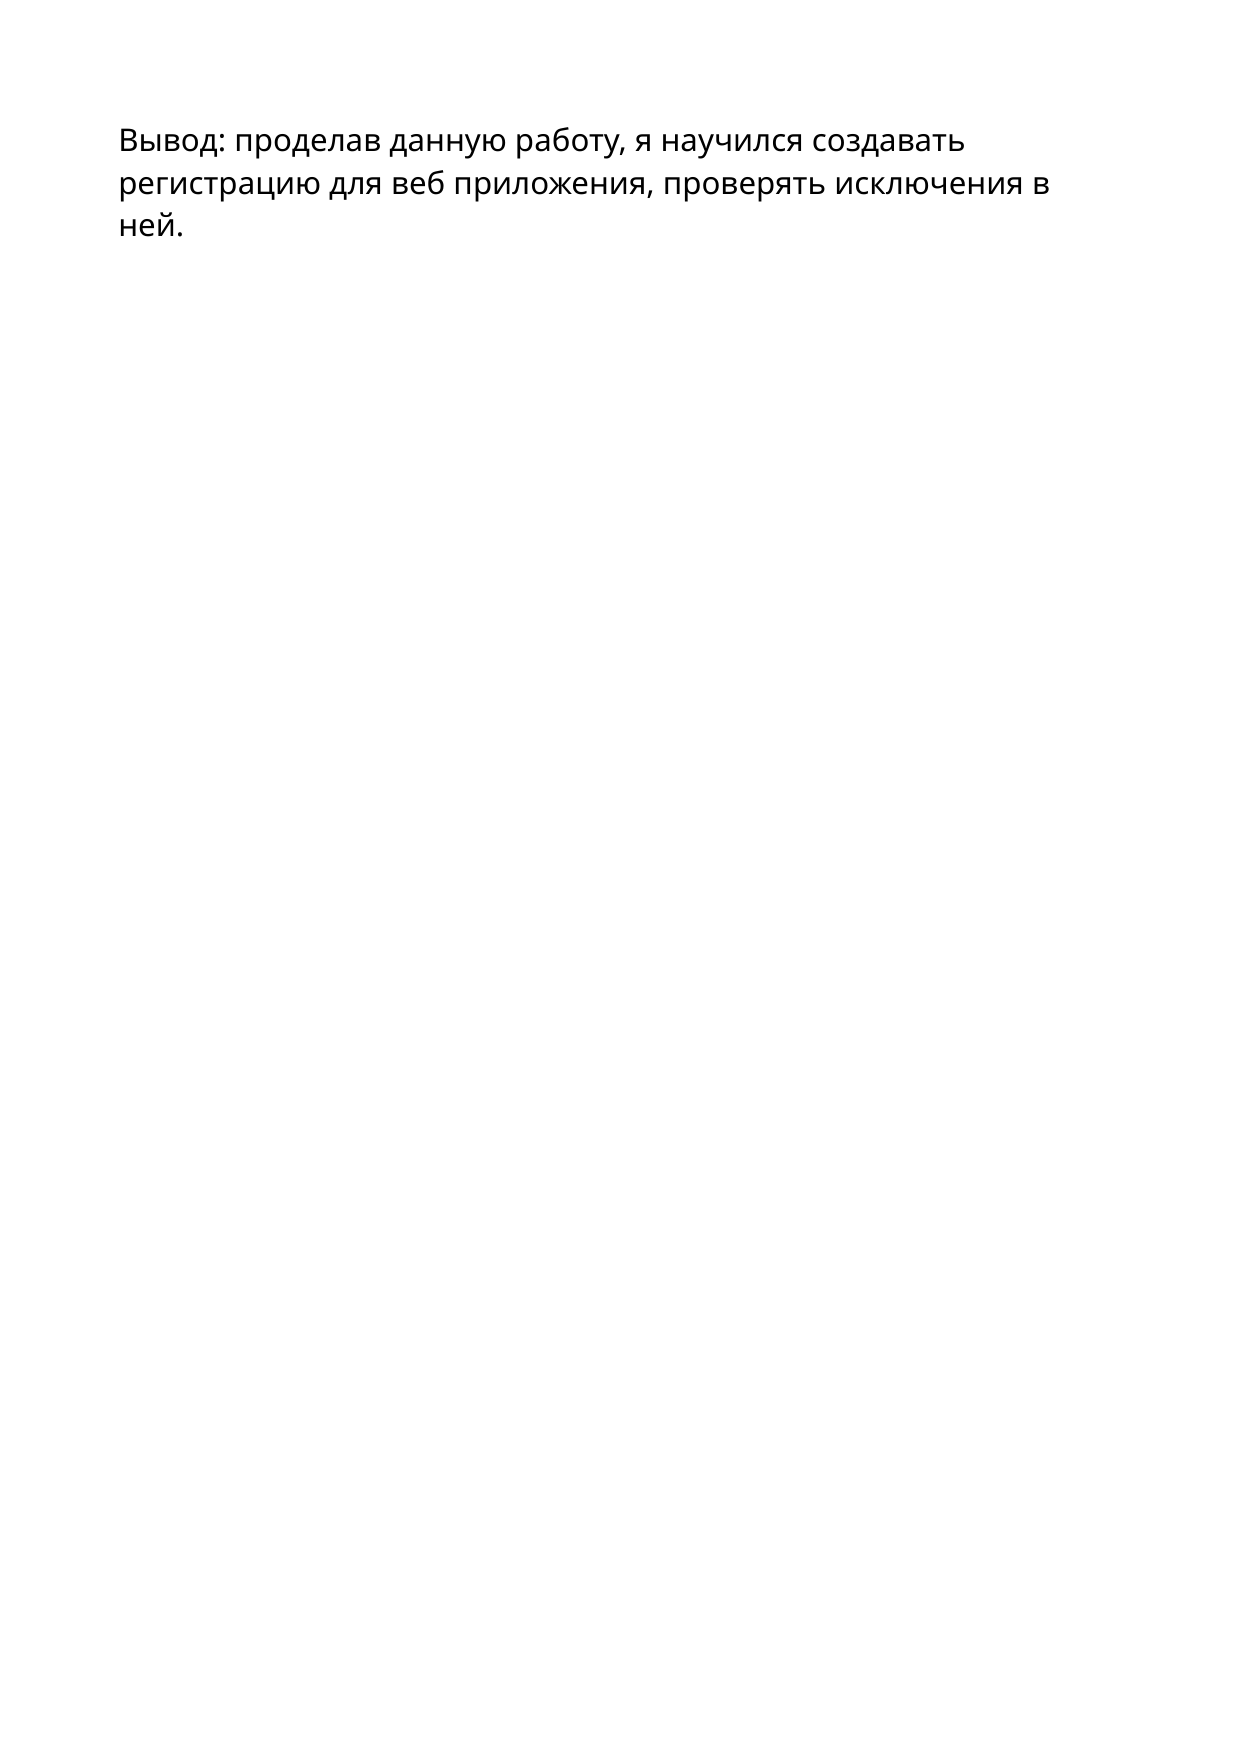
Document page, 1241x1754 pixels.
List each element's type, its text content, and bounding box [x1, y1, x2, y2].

text Вывод: проделав данную работу, я научился создавать регистрацию для веб приложения, проверять исключения в ней. [118, 118, 1122, 246]
